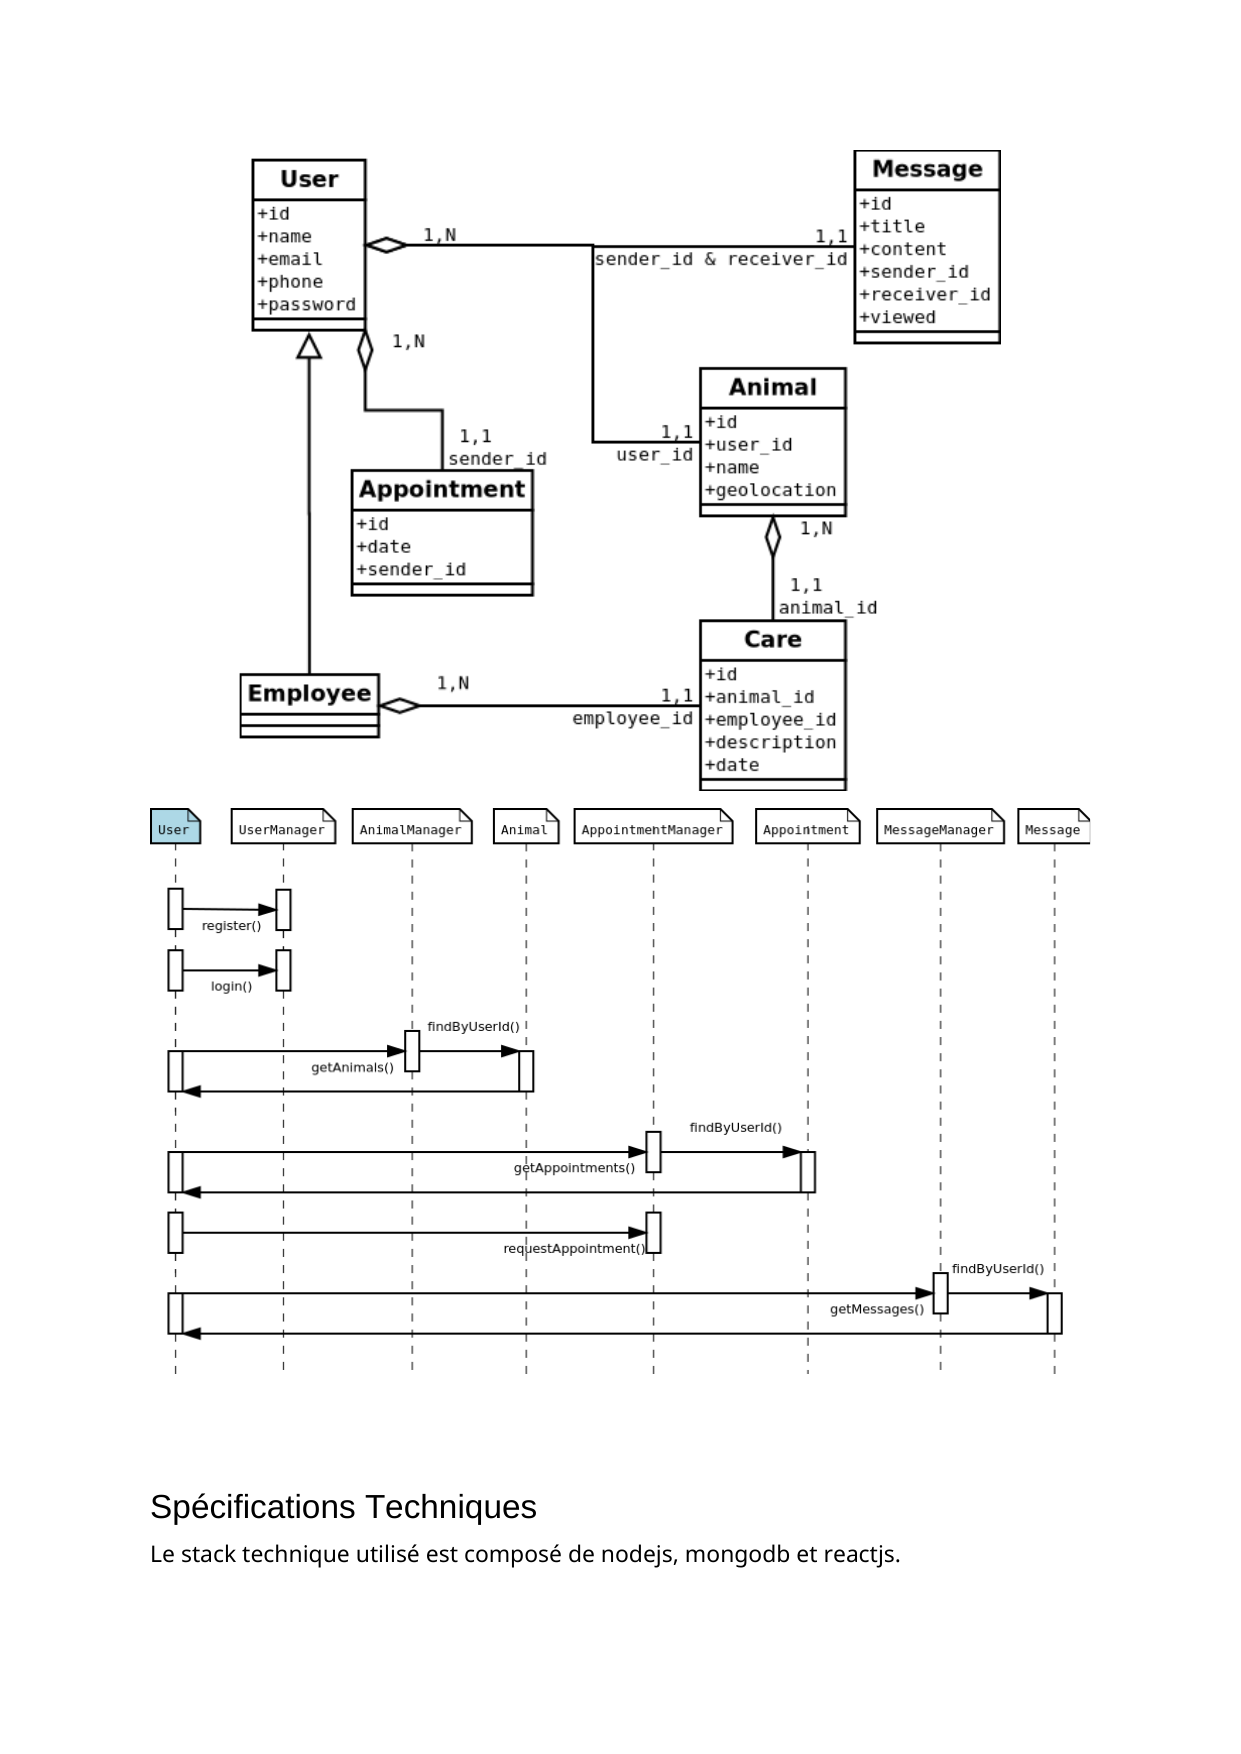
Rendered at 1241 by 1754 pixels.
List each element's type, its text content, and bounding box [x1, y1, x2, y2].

subtitle Spécifications Techniques [150, 1487, 1090, 1526]
text Le stack technique utilisé est composé de nodejs, mongodb et reactjs. [150, 1538, 1090, 1569]
picture [150, 808, 1091, 1374]
picture [239, 150, 1001, 791]
